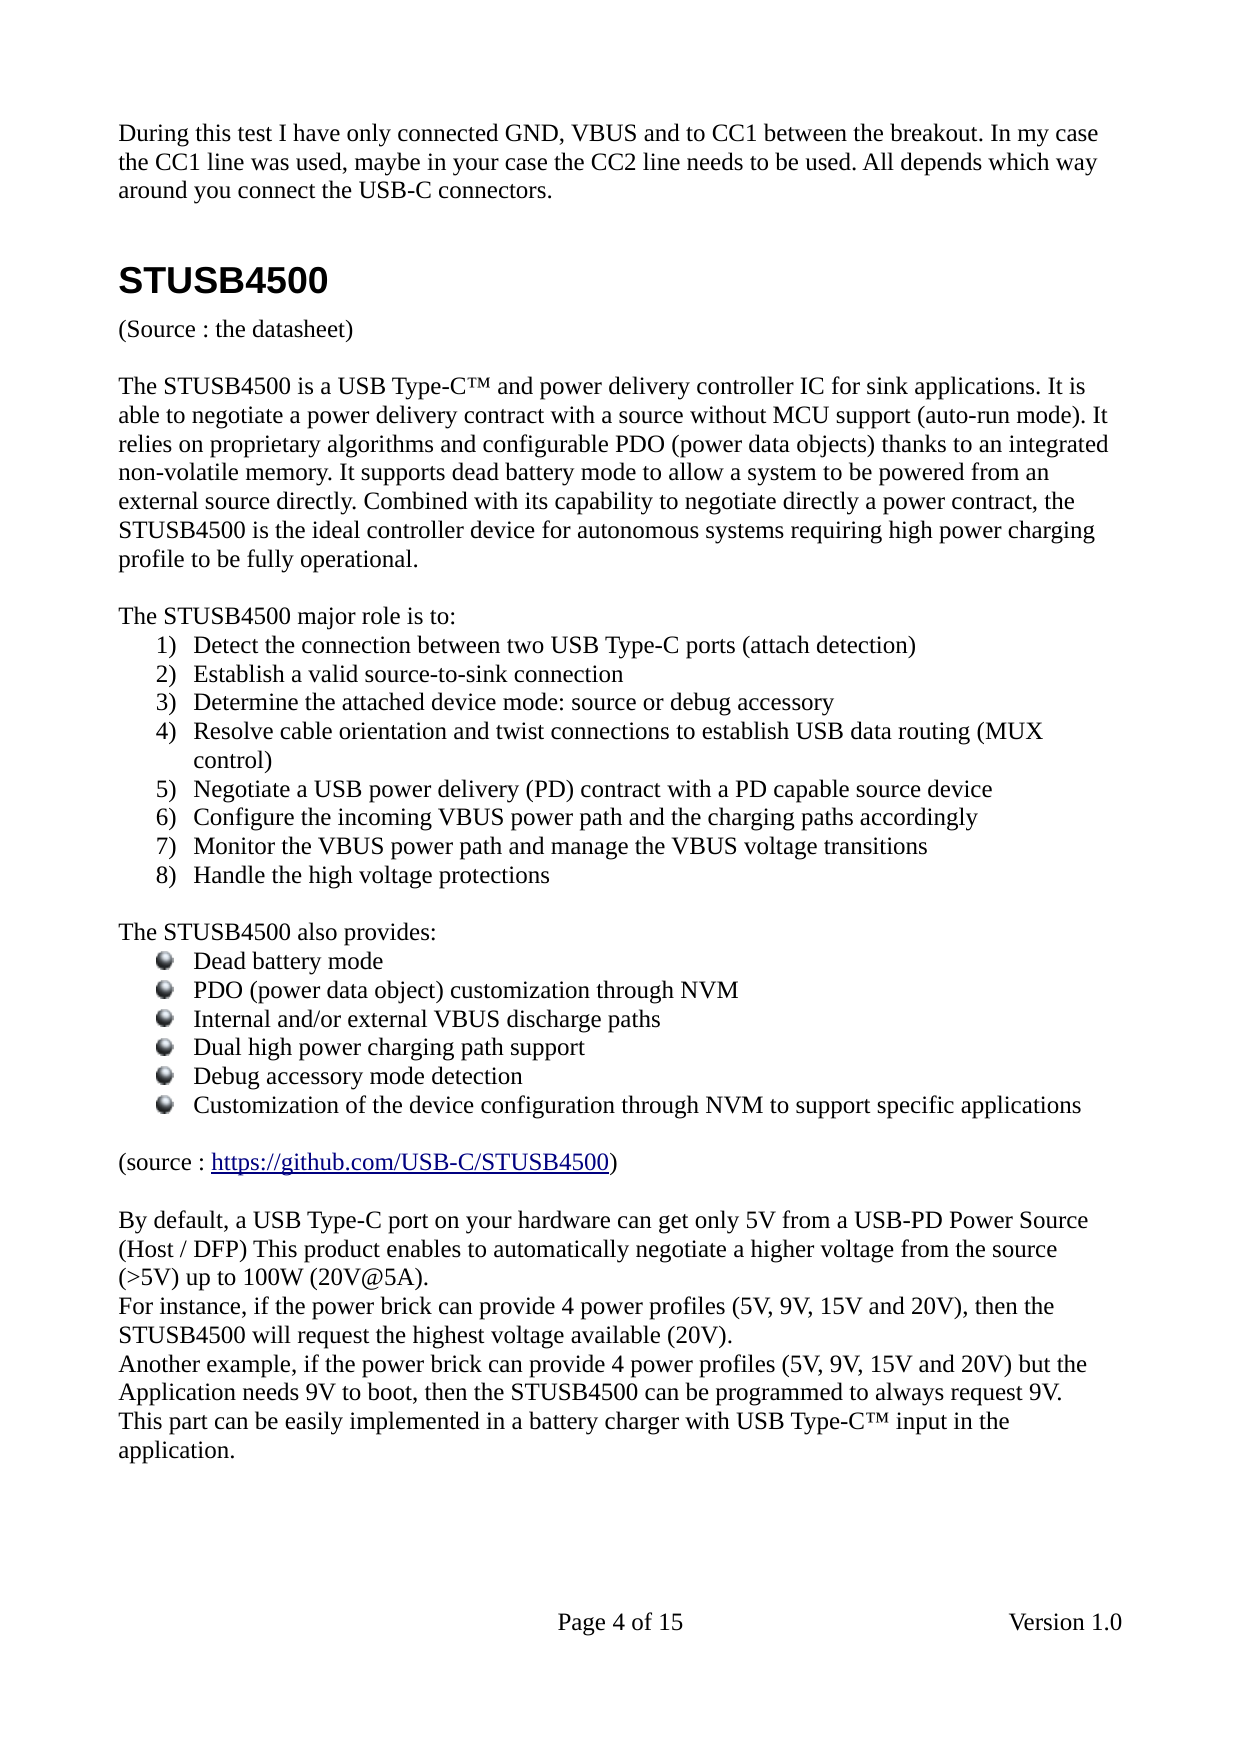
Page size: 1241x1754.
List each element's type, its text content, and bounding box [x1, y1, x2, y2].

picture [156, 951, 174, 970]
list Dual high power charging path support [156, 1032, 1122, 1061]
list Detect the connection between two USB Type-C ports (attach detection) [156, 630, 1122, 659]
text The STUSB4500 major role is to: [118, 601, 1122, 630]
text By default, a USB Type-C port on your hardware can get only 5V from a USB-PD Power Source (Host / DFP) This product enables to automatically negotiate a higher voltage from the source (>5V) up to 100W (20V@5A). [118, 1205, 1122, 1291]
list Debug accessory mode detection [156, 1061, 1122, 1090]
list Dead battery mode [156, 946, 1122, 975]
text (source : https://github.com/USB-C/STUSB4500) [118, 1147, 1122, 1176]
text (Source : the datasheet) [118, 314, 1122, 342]
text During this test I have only connected GND, VBUS and to CC1 between the breakout. In my case the CC1 line was used, maybe in your case the CC2 line needs to be used. All depends which way around you connect the USB-C connectors. [118, 118, 1122, 204]
subtitle STUSB4500 [118, 258, 1122, 301]
list Resolve cable orientation and twist connections to establish USB data routing (MUX control) [156, 716, 1122, 774]
picture [156, 1066, 174, 1085]
list Negotiate a USB power delivery (PD) contract with a PD capable source device [156, 774, 1122, 802]
text This part can be easily implemented in a battery charger with USB Type-C™ input in the application. [118, 1406, 1122, 1464]
text Another example, if the power brick can provide 4 power profiles (5V, 9V, 15V and 20V) but the Application needs 9V to boot, then the STUSB4500 can be programmed to always request 9V. [118, 1349, 1122, 1406]
picture [156, 1009, 174, 1027]
list Handle the high voltage protections [156, 860, 1122, 889]
list Determine the attached device mode: source or debug accessory [156, 687, 1122, 716]
list PDO (power data object) customization through NVM [156, 975, 1122, 1004]
list Customization of the device configuration through NVM to support specific applications [156, 1090, 1122, 1119]
text The STUSB4500 also provides: [118, 917, 1122, 946]
list Establish a valid source-to-sink connection [156, 659, 1122, 687]
list Internal and/or external VBUS discharge paths [156, 1004, 1122, 1032]
list Configure the incoming VBUS power path and the charging paths accordingly [156, 802, 1122, 831]
picture [156, 1038, 174, 1056]
list Monitor the VBUS power path and manage the VBUS voltage transitions [156, 831, 1122, 860]
picture [156, 980, 174, 999]
picture [156, 1095, 174, 1114]
text The STUSB4500 is a USB Type-C™ and power delivery controller IC for sink applications. It is able to negotiate a power delivery contract with a source without MCU support (auto-run mode). It relies on proprietary algorithms and configurable PDO (power data objects) thanks to an integrated non-volatile memory. It supports dead battery mode to allow a system to be powered from an external source directly. Combined with its capability to negotiate directly a power contract, the STUSB4500 is the ideal controller device for autonomous systems requiring high power charging profile to be fully operational. [118, 371, 1122, 572]
text For instance, if the power brick can provide 4 power profiles (5V, 9V, 15V and 20V), then the STUSB4500 will request the highest voltage available (20V). [118, 1291, 1122, 1349]
